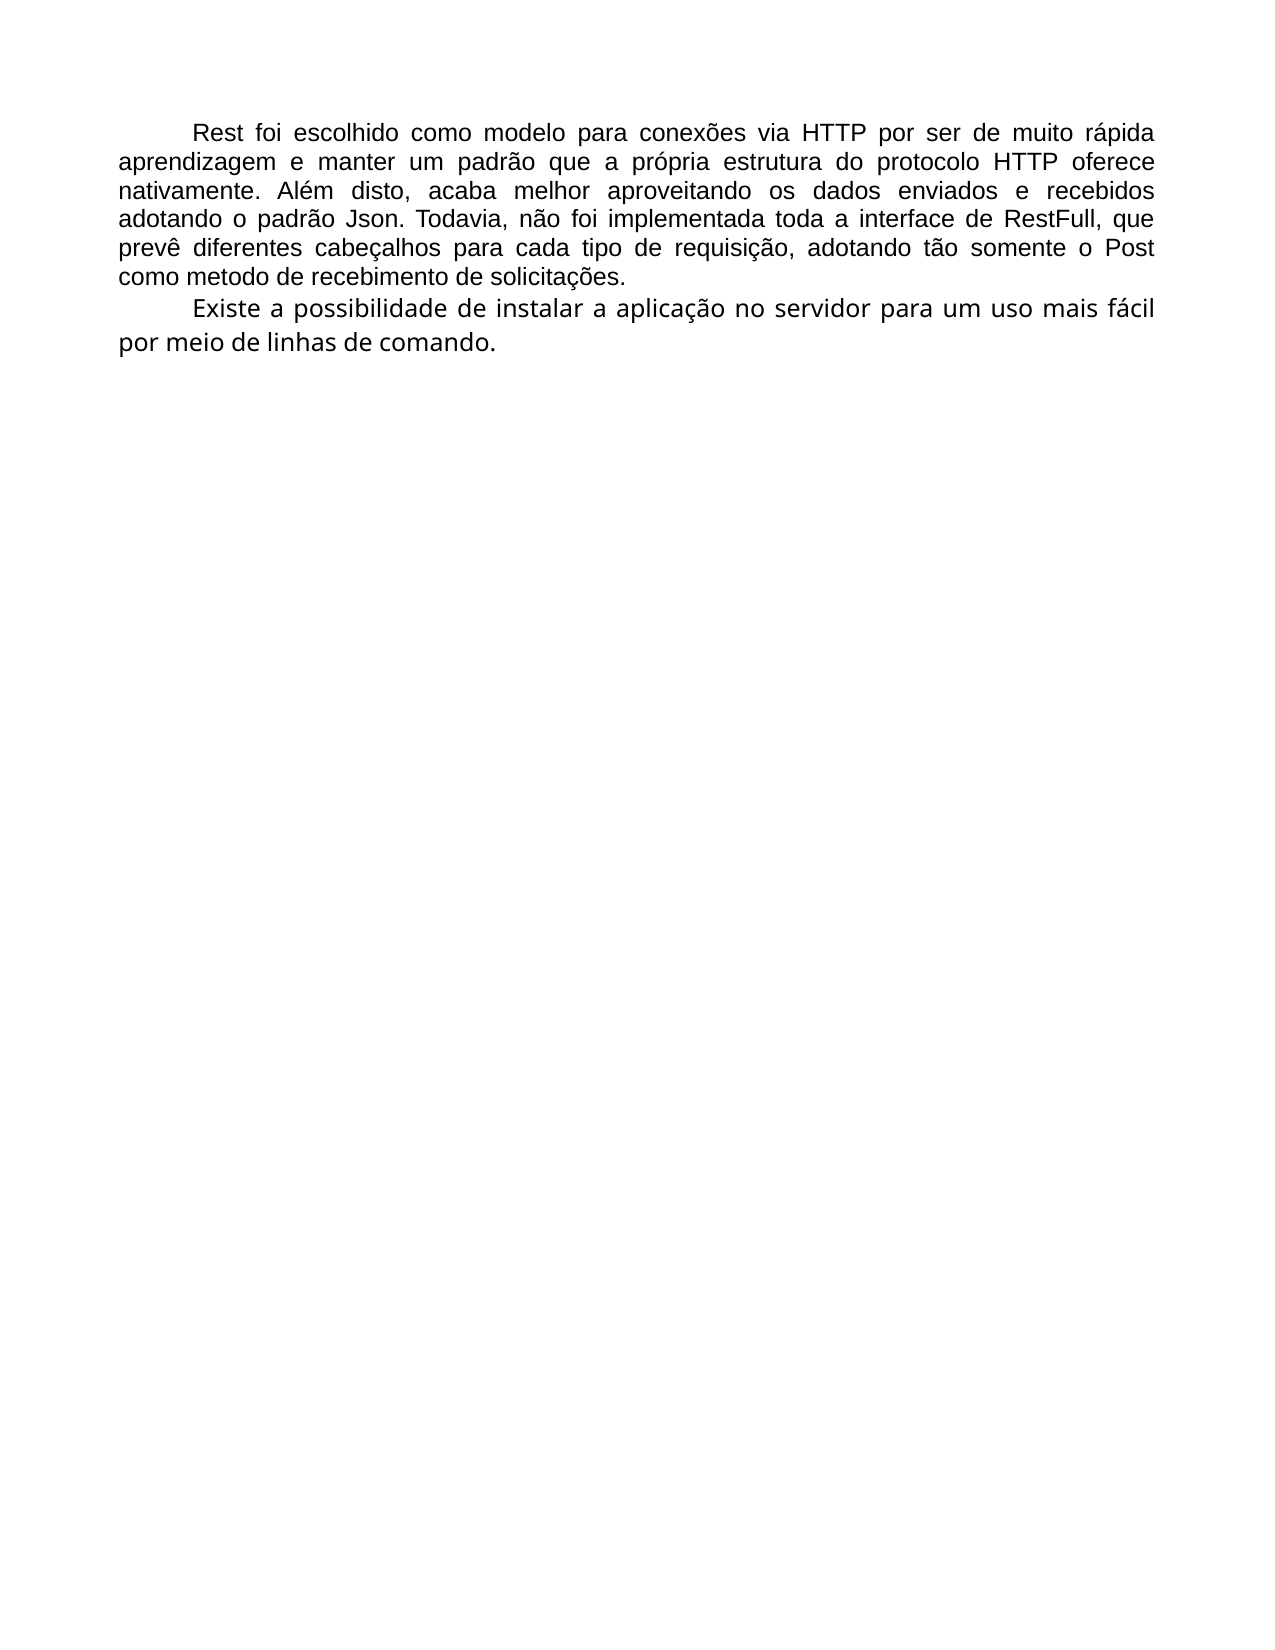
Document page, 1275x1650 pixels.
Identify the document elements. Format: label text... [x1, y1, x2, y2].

text Existe a possibilidade de instalar a aplicação no servidor para um uso mais fácil por meio de linhas de comando. [118, 291, 1157, 359]
text Rest foi escolhido como modelo para conexões via HTTP por ser de muito rápida aprendizagem e manter um padrão que a própria estrutura do protocolo HTTP oferece nativamente. Além disto, acaba melhor aproveitando os dados enviados e recebidos adotando o padrão Json. Todavia, não foi implementada toda a interface de RestFull, que prevê diferentes cabeçalhos para cada tipo de requisição, adotando tão somente o Post como metodo de recebimento de solicitações. [118, 118, 1157, 291]
